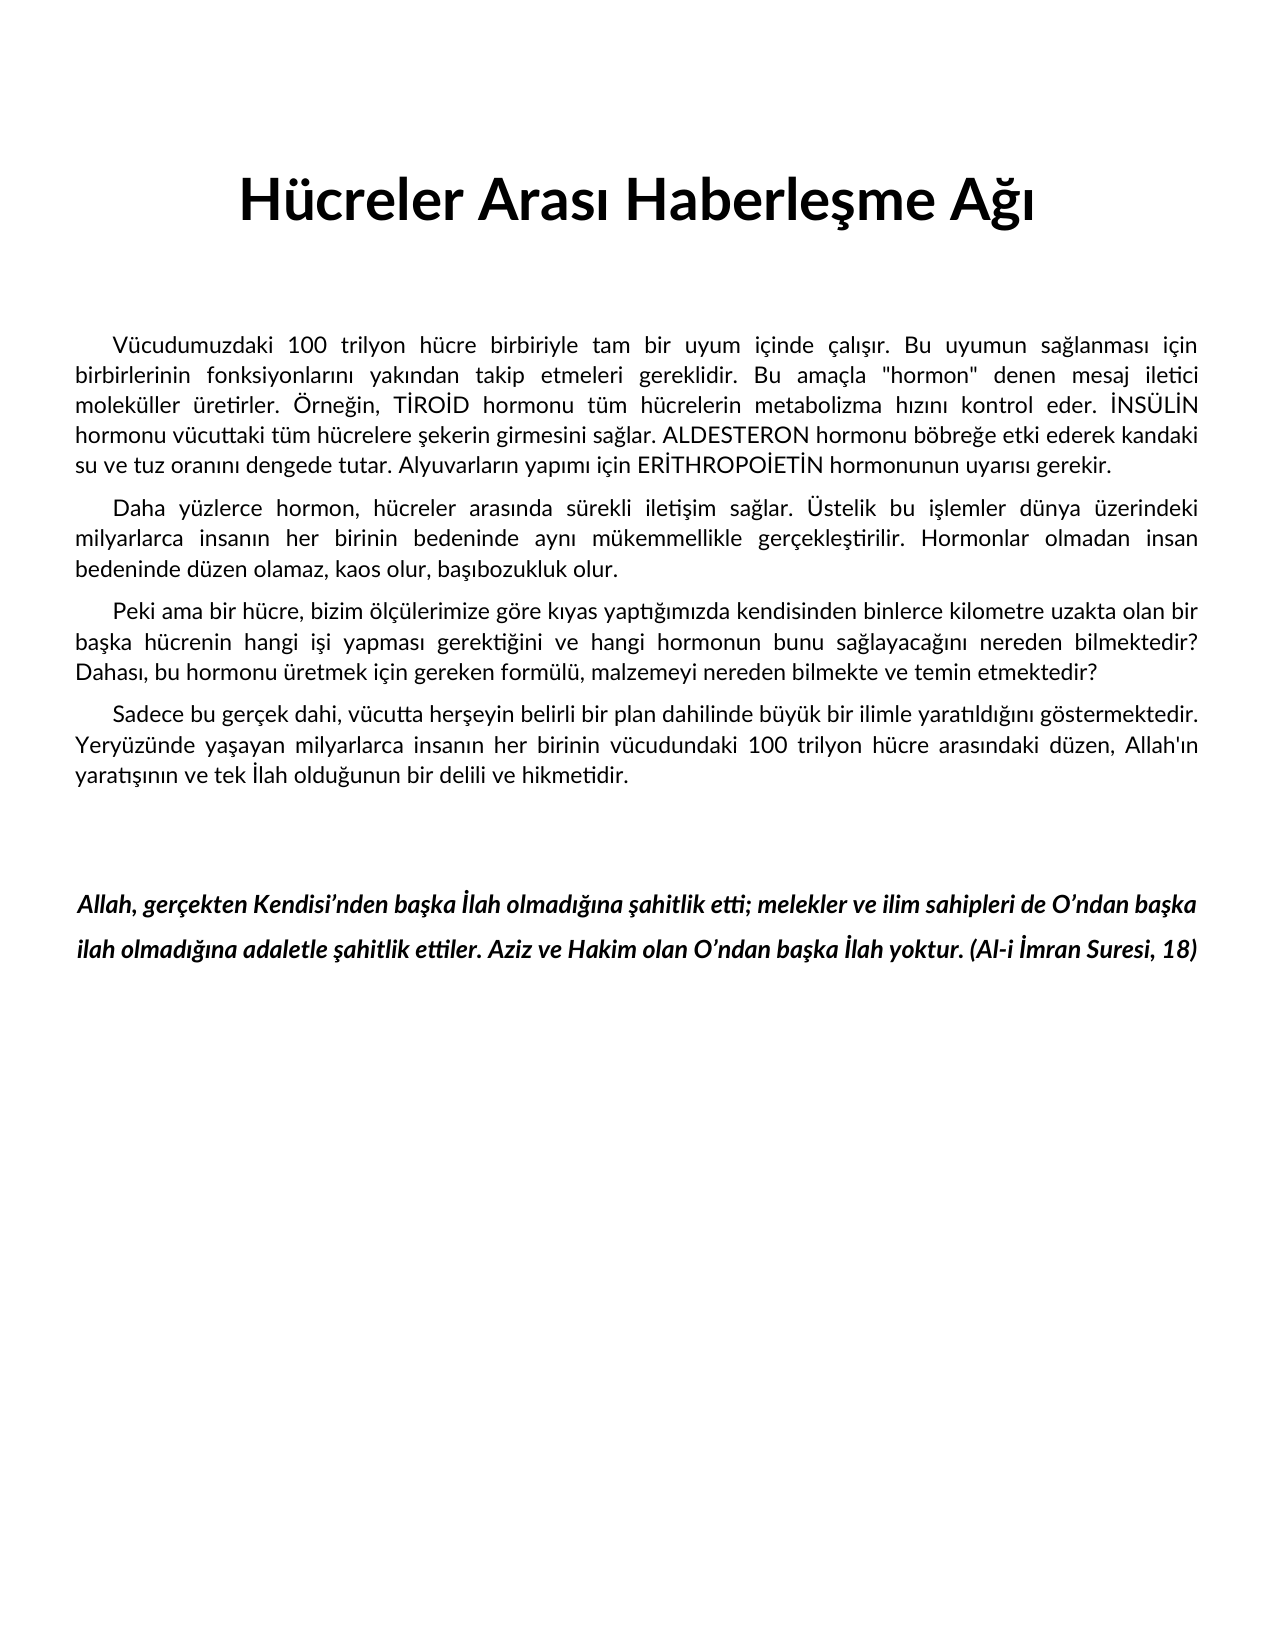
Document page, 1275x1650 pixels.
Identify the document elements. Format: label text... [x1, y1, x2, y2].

text Sadece bu gerçek dahi, vücutta herşeyin belirli bir plan dahilinde büyük bir ilimle yaratıldığını göstermektedir. Yeryüzünde yaşayan milyarlarca insanın her birinin vücudundaki 100 trilyon hücre arasındaki düzen, Allah'ın yaratışının ve tek İlah olduğunun bir delili ve hikmetidir. [75, 700, 1200, 788]
text Vücudumuzdaki 100 trilyon hücre birbiriyle tam bir uyum içinde çalışır. Bu uyumun sağlanması için birbirlerinin fonksiyonlarını yakından takip etmeleri gereklidir. Bu amaçla "hormon" denen mesaj iletici moleküller üretirler. Örneğin, TİROİD hormonu tüm hücrelerin metabolizma hızını kontrol eder. İNSÜLİN hormonu vücuttaki tüm hücrelere şekerin girmesini sağlar. ALDESTERON hormonu böbreğe etki ederek kandaki su ve tuz oranını dengede tutar. Alyuvarların yapımı için ERİTHROPOİETİN hormonunun uyarısı gerekir. [75, 330, 1200, 479]
text Daha yüzlerce hormon, hücreler arasında sürekli iletişim sağlar. Üstelik bu işlemler dünya üzerindeki milyarlarca insanın her birinin bedeninde aynı mükemmellikle gerçekleştirilir. Hormonlar olmadan insan bedeninde düzen olamaz, kaos olur, başıbozukluk olur. [75, 494, 1200, 582]
text Peki ama bir hücre, bizim ölçülerimize göre kıyas yaptığımızda kendisinden binlerce kilometre uzakta olan bir başka hücrenin hangi işi yapması gerektiğini ve hangi hormonun bunu sağlayacağını nereden bilmektedir? Dahası, bu hormonu üretmek için gereken formülü, malzemeyi nereden bilmekte ve temin etmektedir? [75, 597, 1200, 685]
text Allah, gerçekten Kendisi’nden başka İlah olmadığına şahitlik etti; melekler ve ilim sahipleri de O’ndan başka ilah olmadığına adaletle şahitlik ettiler. Aziz ve Hakim olan O’ndan başka İlah yoktur. (Al-i İmran Suresi, 18) [75, 889, 1200, 964]
subtitle Hücreler Arası Haberleşme Ağı [75, 162, 1200, 232]
